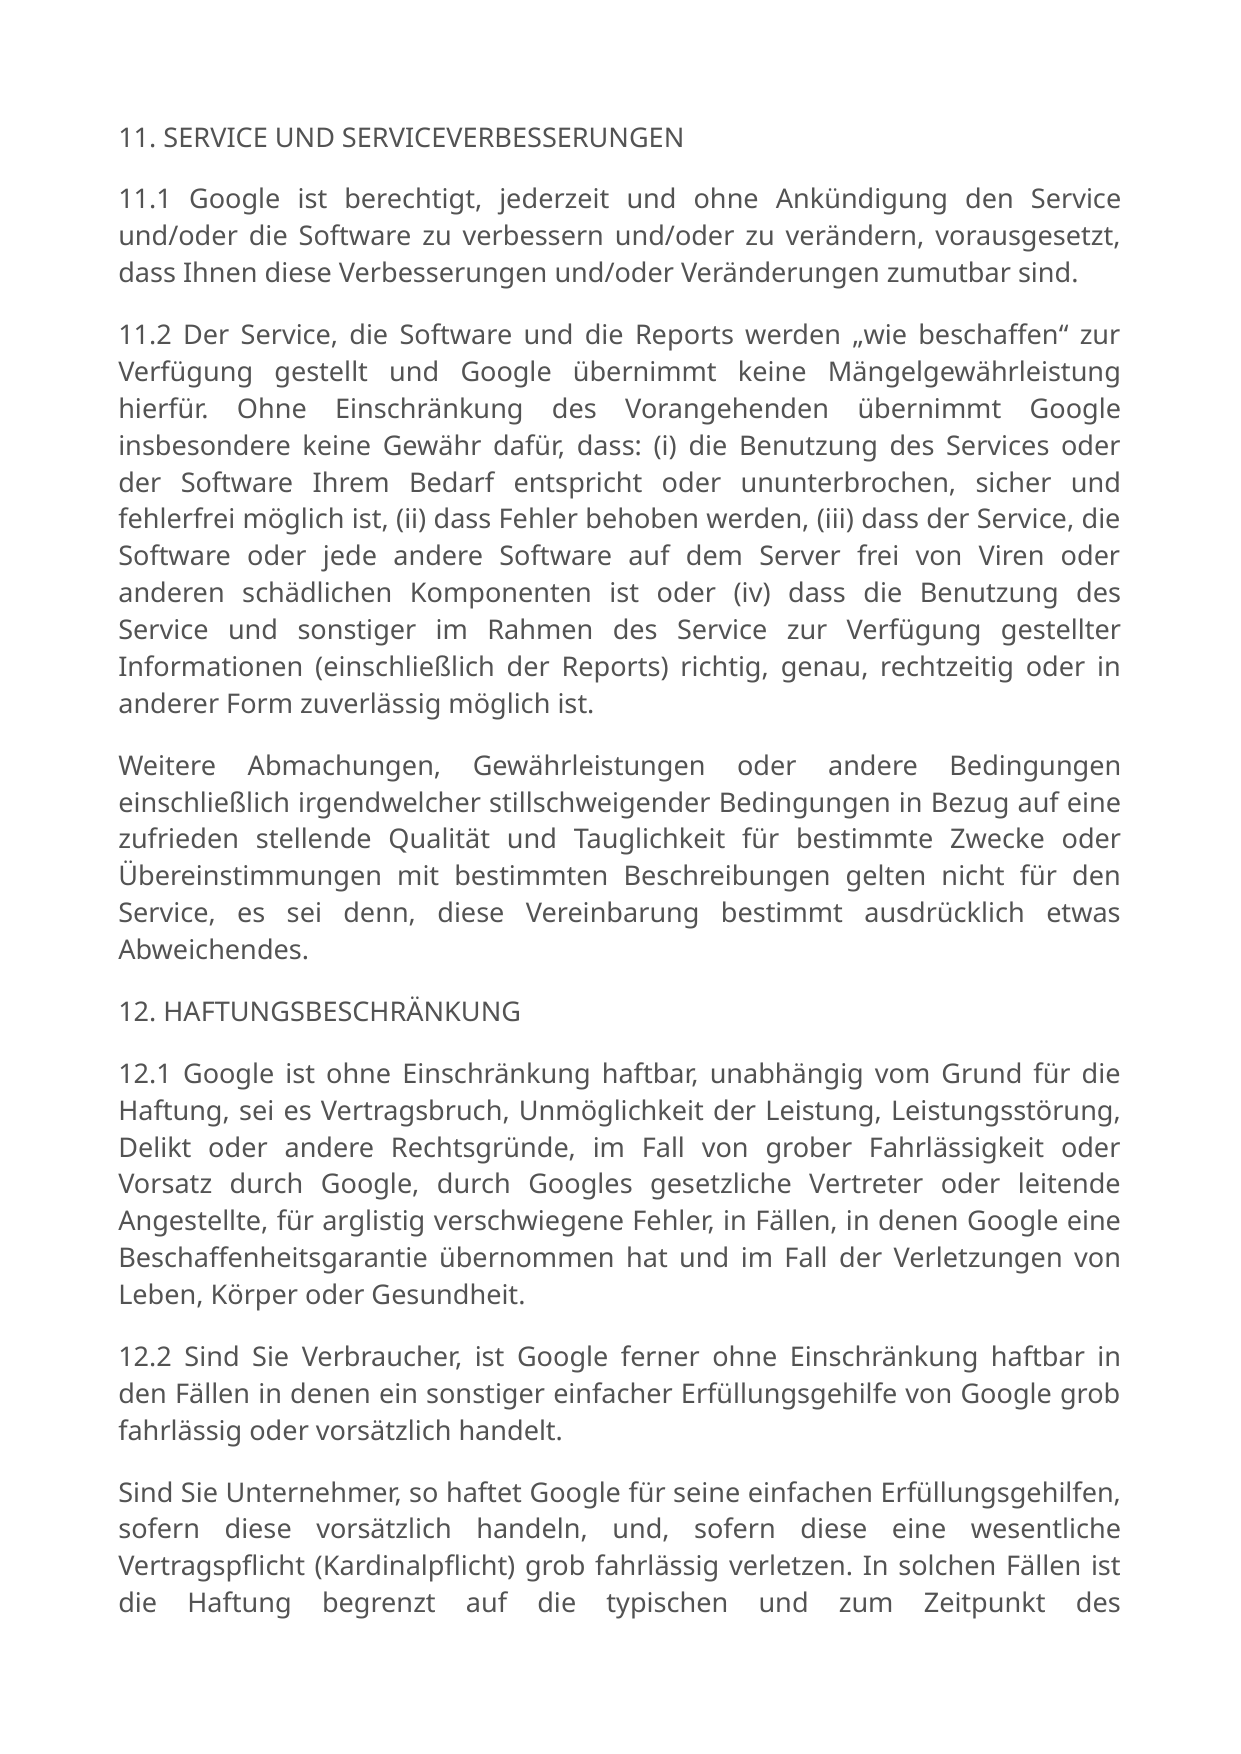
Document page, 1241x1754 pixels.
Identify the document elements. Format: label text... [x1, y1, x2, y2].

text Sind Sie Unternehmer, so haftet Google für seine einfachen Erfüllungsgehilfen, sofern diese vorsätzlich handeln, und, sofern diese eine wesentliche Vertragspflicht (Kardinalpflicht) grob fahrlässig verletzen. In solchen Fällen ist die Haftung begrenzt auf die typischen und zum Zeitpunkt des [118, 1473, 1122, 1621]
text 12.2 Sind Sie Verbraucher, ist Google ferner ohne Einschränkung haftbar in den Fällen in denen ein sonstiger einfacher Erfüllungsgehilfe von Google grob fahrlässig oder vorsätzlich handelt. [118, 1337, 1122, 1448]
text 11.1 Google ist berechtigt, jederzeit und ohne Ankündigung den Service und/oder die Software zu verbessern und/oder zu verändern, vorausgesetzt, dass Ihnen diese Verbesserungen und/oder Veränderungen zumutbar sind. [118, 180, 1122, 291]
text 12.1 Google ist ohne Einschränkung haftbar, unabhängig vom Grund für die Haftung, sei es Vertragsbruch, Unmöglichkeit der Leistung, Leistungsstörung, Delikt oder andere Rechtsgründe, im Fall von grober Fahrlässigkeit oder Vorsatz durch Google, durch Googles gesetzliche Vertreter oder leitende Angestellte, für arglistig verschwiegene Fehler, in Fällen, in denen Google eine Beschaffenheitsgarantie übernommen hat und im Fall der Verletzungen von Leben, Körper oder Gesundheit. [118, 1054, 1122, 1312]
text Weitere Abmachungen, Gewährleistungen oder andere Bedingungen einschließlich irgendwelcher stillschweigender Bedingungen in Bezug auf eine zufrieden stellende Qualität und Tauglichkeit für bestimmte Zwecke oder Übereinstimmungen mit bestimmten Beschreibungen gelten nicht für den Service, es sei denn, diese Vereinbarung bestimmt ausdrücklich etwas Abweichendes. [118, 746, 1122, 967]
text 11.2 Der Service, die Software und die Reports werden „wie beschaffen“ zur Verfügung gestellt und Google übernimmt keine Mängelgewährleistung hierfür. Ohne Einschränkung des Vorangehenden übernimmt Google insbesondere keine Gewähr dafür, dass: (i) die Benutzung des Services oder der Software Ihrem Bedarf entspricht oder ununterbrochen, sicher und fehlerfrei möglich ist, (ii) dass Fehler behoben werden, (iii) dass der Service, die Software oder jede andere Software auf dem Server frei von Viren oder anderen schädlichen Komponenten ist oder (iv) dass die Benutzung des Service und sonstiger im Rahmen des Service zur Verfügung gestellter Informationen (einschließlich der Reports) richtig, genau, rechtzeitig oder in anderer Form zuverlässig möglich ist. [118, 316, 1122, 721]
text 12. HAFTUNGSBESCHRÄNKUNG [118, 992, 1122, 1029]
text 11. SERVICE UND SERVICEVERBESSERUNGEN [118, 118, 1122, 155]
